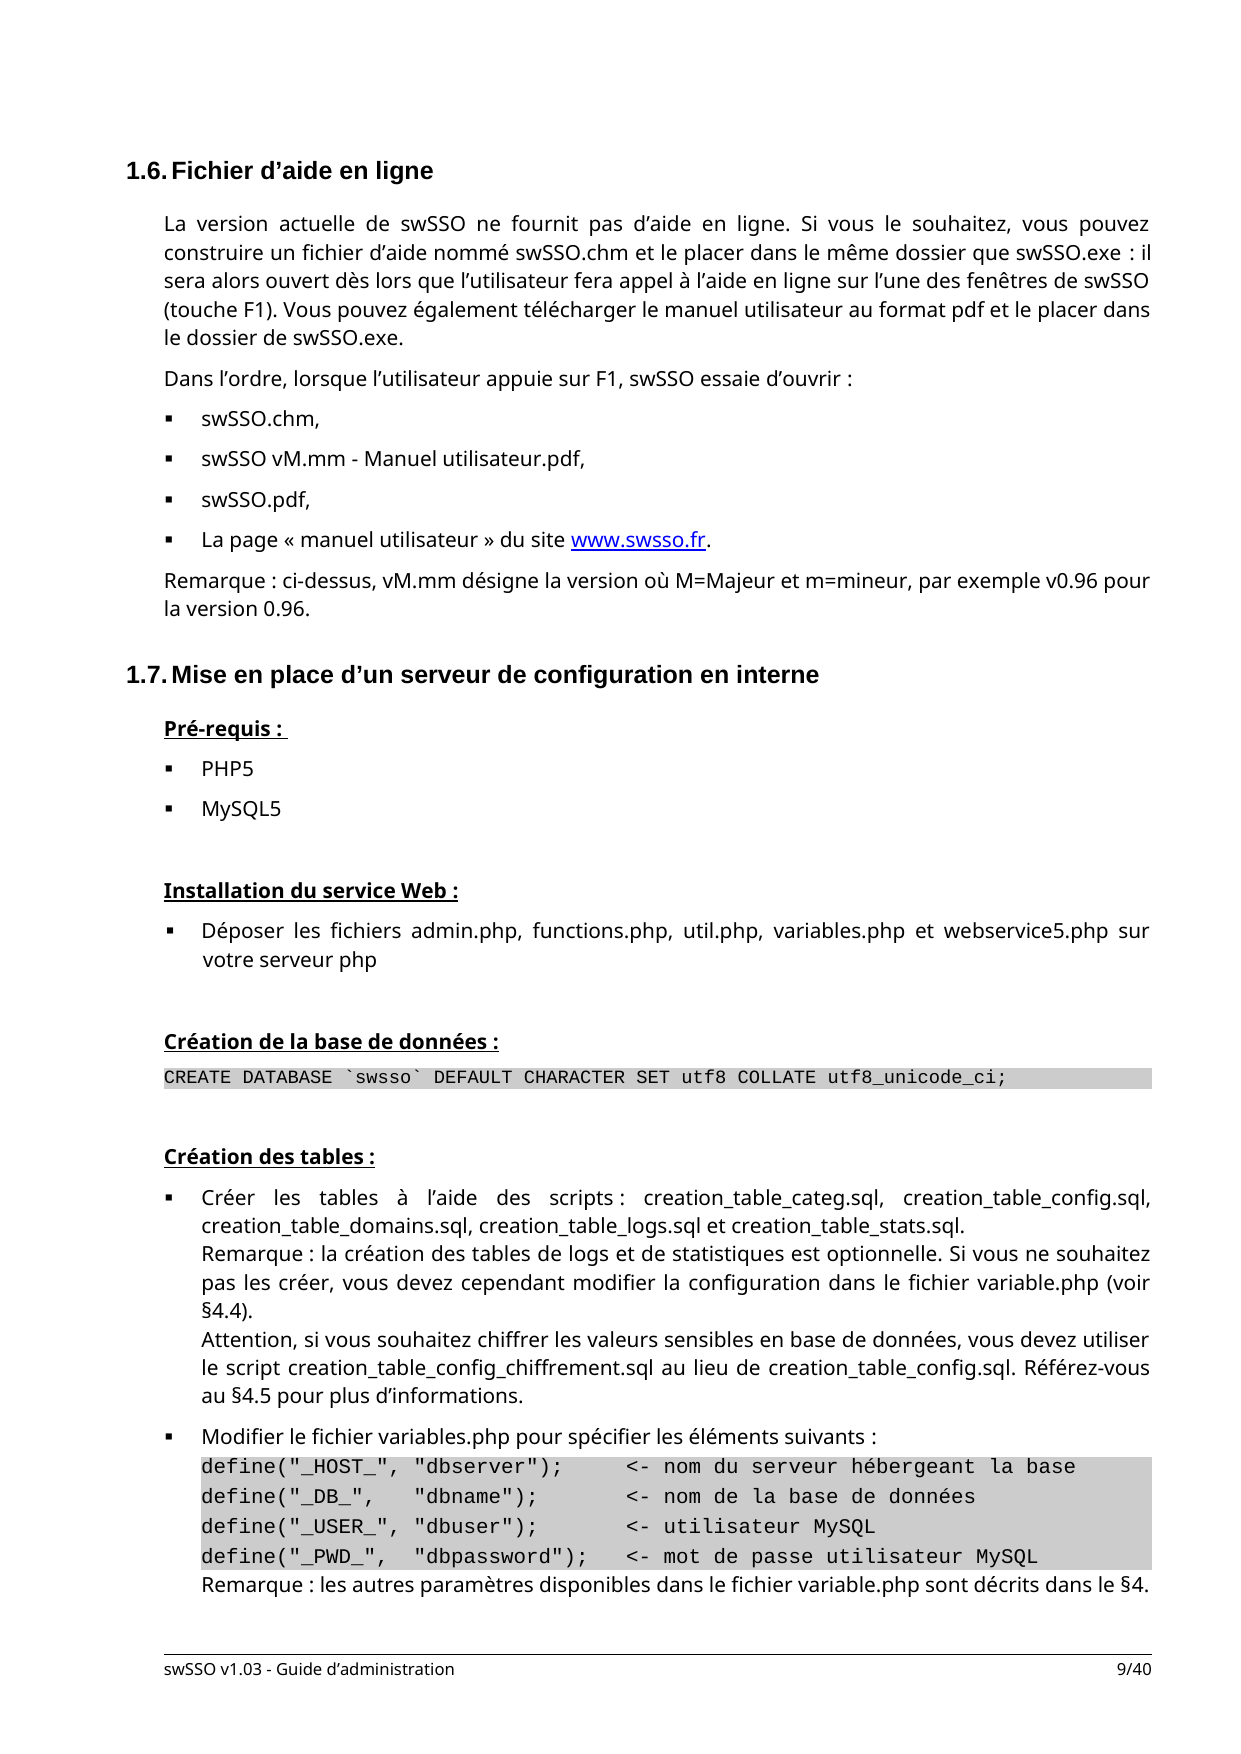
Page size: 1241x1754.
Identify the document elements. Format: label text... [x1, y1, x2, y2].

text Remarque : les autres paramètres disponibles dans le fichier variable.php sont décrits dans le §4. [201, 1570, 1152, 1598]
list Déposer les fichiers admin.php, functions.php, util.php, variables.php et webservice5.php sur votre serveur php [165, 916, 1152, 973]
text Remarque : ci-dessus, vM.mm désigne la version où M=Majeur et m=mineur, par exemple v0.96 pour la version 0.96. [164, 566, 1152, 623]
list La page « manuel utilisateur » du site www.swsso.fr. [164, 525, 1152, 553]
text Remarque : la création des tables de logs et de statistiques est optionnelle. Si vous ne souhaitez pas les créer, vous devez cependant modifier la configuration dans le fichier variable.php (voir §4.4). [201, 1239, 1152, 1325]
subtitle Fichier d’aide en ligne [126, 156, 1152, 184]
list Modifier le fichier variables.php pour spécifier les éléments suivants : [164, 1422, 1152, 1450]
text La version actuelle de swSSO ne fournit pas d’aide en ligne. Si vous le souhaitez, vous pouvez construire un fichier d’aide nommé swSSO.chm et le placer dans le même dossier que swSSO.exe : il sera alors ouvert dès lors que l’utilisateur fera appel à l’aide en ligne sur l’une des fenêtres de swSSO (touche F1). Vous pouvez également télécharger le manuel utilisateur au format pdf et le placer dans le dossier de swSSO.exe. [164, 209, 1152, 352]
text Pré-requis : [164, 714, 1152, 742]
text Dans l’ordre, lorsque l’utilisateur appuie sur F1, swSSO essaie d’ouvrir : [164, 364, 1152, 392]
text define("_USER_", "dbuser"); <- utilisateur MySQL [201, 1516, 1152, 1540]
list swSSO.chm, [164, 404, 1152, 433]
text define("_HOST_", "dbserver"); <- nom du serveur hébergeant la base [201, 1457, 1152, 1480]
subtitle Mise en place d’un serveur de configuration en interne [126, 660, 1152, 689]
text Création de la base de données : [164, 1027, 1152, 1055]
text define("_PWD_", "dbpassword"); <- mot de passe utilisateur MySQL [201, 1546, 1152, 1570]
list Créer les tables à l’aide des scripts : creation_table_categ.sql, creation_table_config.sql, creation_table_domains.sql, creation_table_logs.sql et creation_table_stats.sql. [164, 1183, 1152, 1239]
text define("_DB_", "dbname"); <- nom de la base de données [201, 1486, 1152, 1510]
text Attention, si vous souhaitez chiffrer les valeurs sensibles en base de données, vous devez utiliser le script creation_table_config_chiffrement.sql au lieu de creation_table_config.sql. Référez-vous au §4.5 pour plus d’informations. [201, 1325, 1152, 1410]
text CREATE DATABASE `swsso` DEFAULT CHARACTER SET utf8 COLLATE utf8_unicode_ci; [164, 1068, 1152, 1089]
list MySQL5 [164, 794, 1152, 823]
list swSSO.pdf, [164, 485, 1152, 513]
list swSSO vM.mm - Manuel utilisateur.pdf, [164, 444, 1152, 473]
list PHP5 [164, 754, 1152, 783]
text Création des tables : [164, 1142, 1152, 1171]
text Installation du service Web : [164, 876, 1152, 905]
